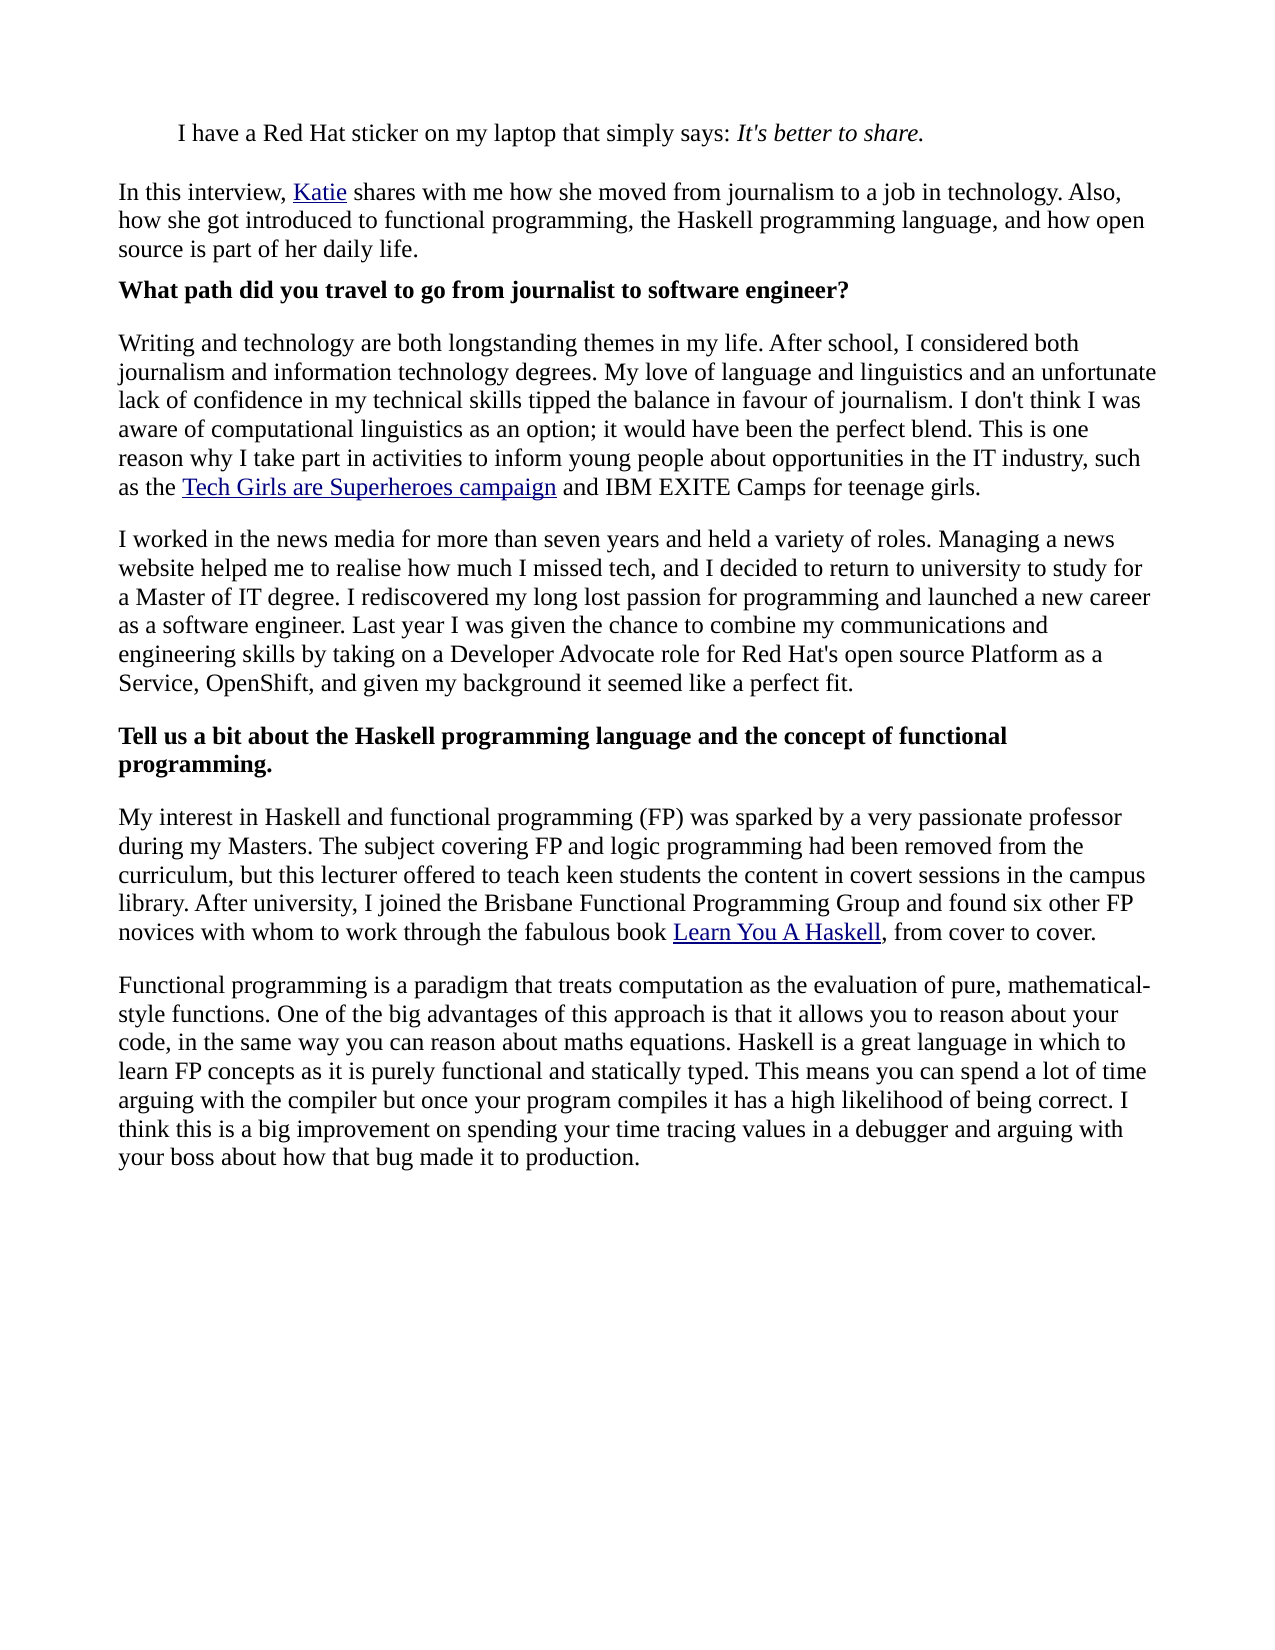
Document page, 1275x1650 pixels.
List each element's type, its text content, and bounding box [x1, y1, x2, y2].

text Functional programming is a paradigm that treats computation as the evaluation of pure, mathematical-style functions. One of the big advantages of this approach is that it allows you to reason about your code, in the same way you can reason about maths equations. Haskell is a great language in which to learn FP concepts as it is purely functional and statically typed. This means you can spend a lot of time arguing with the compiler but once your program compiles it has a high likelihood of being correct. I think this is a big improvement on spending your time tracing values in a debugger and arguing with your boss about how that bug made it to production. [118, 970, 1157, 1171]
text In this interview, Katie shares with me how she moved from journalism to a job in technology. Also, how she got introduced to functional programming, the Haskell programming language, and how open source is part of her daily life. [118, 177, 1157, 263]
text Writing and technology are both longstanding themes in my life. After school, I considered both journalism and information technology degrees. My love of language and linguistics and an unfortunate lack of confidence in my technical skills tipped the balance in favour of journalism. I don't think I was aware of computational linguistics as an option; it would have been the perfect blend. This is one reason why I take part in activities to inform young people about opportunities in the IT industry, such as the Tech Girls are Superheroes campaign and IBM EXITE Camps for teenage girls. [118, 328, 1157, 500]
text I worked in the news media for more than seven years and held a variety of roles. Managing a news website helped me to realise how much I missed tech, and I decided to return to university to study for a Master of IT degree. I rediscovered my long lost passion for programming and launched a new career as a software engineer. Last year I was given the chance to combine my communications and engineering skills by taking on a Developer Advocate role for Red Hat's open source Platform as a Service, OpenShift, and given my background it seemed like a perfect fit. [118, 524, 1157, 697]
text I have a Red Hat sticker on my laptop that simply says: It's better to share. [177, 118, 1098, 147]
text My interest in Haskell and functional programming (FP) was sparked by a very passionate professor during my Masters. The subject covering FP and logic programming had been removed from the curriculum, but this lecturer offered to teach keen students the content in covert sessions in the campus library. After university, I joined the Brisbane Functional Programming Group and found six other FP novices with whom to work through the fabulous book Learn You A Haskell, from cover to cover. [118, 802, 1157, 946]
text What path did you travel to go from journalist to software engineer? [118, 275, 1157, 304]
text Tell us a bit about the Haskell programming language and the concept of functional programming. [118, 721, 1157, 778]
